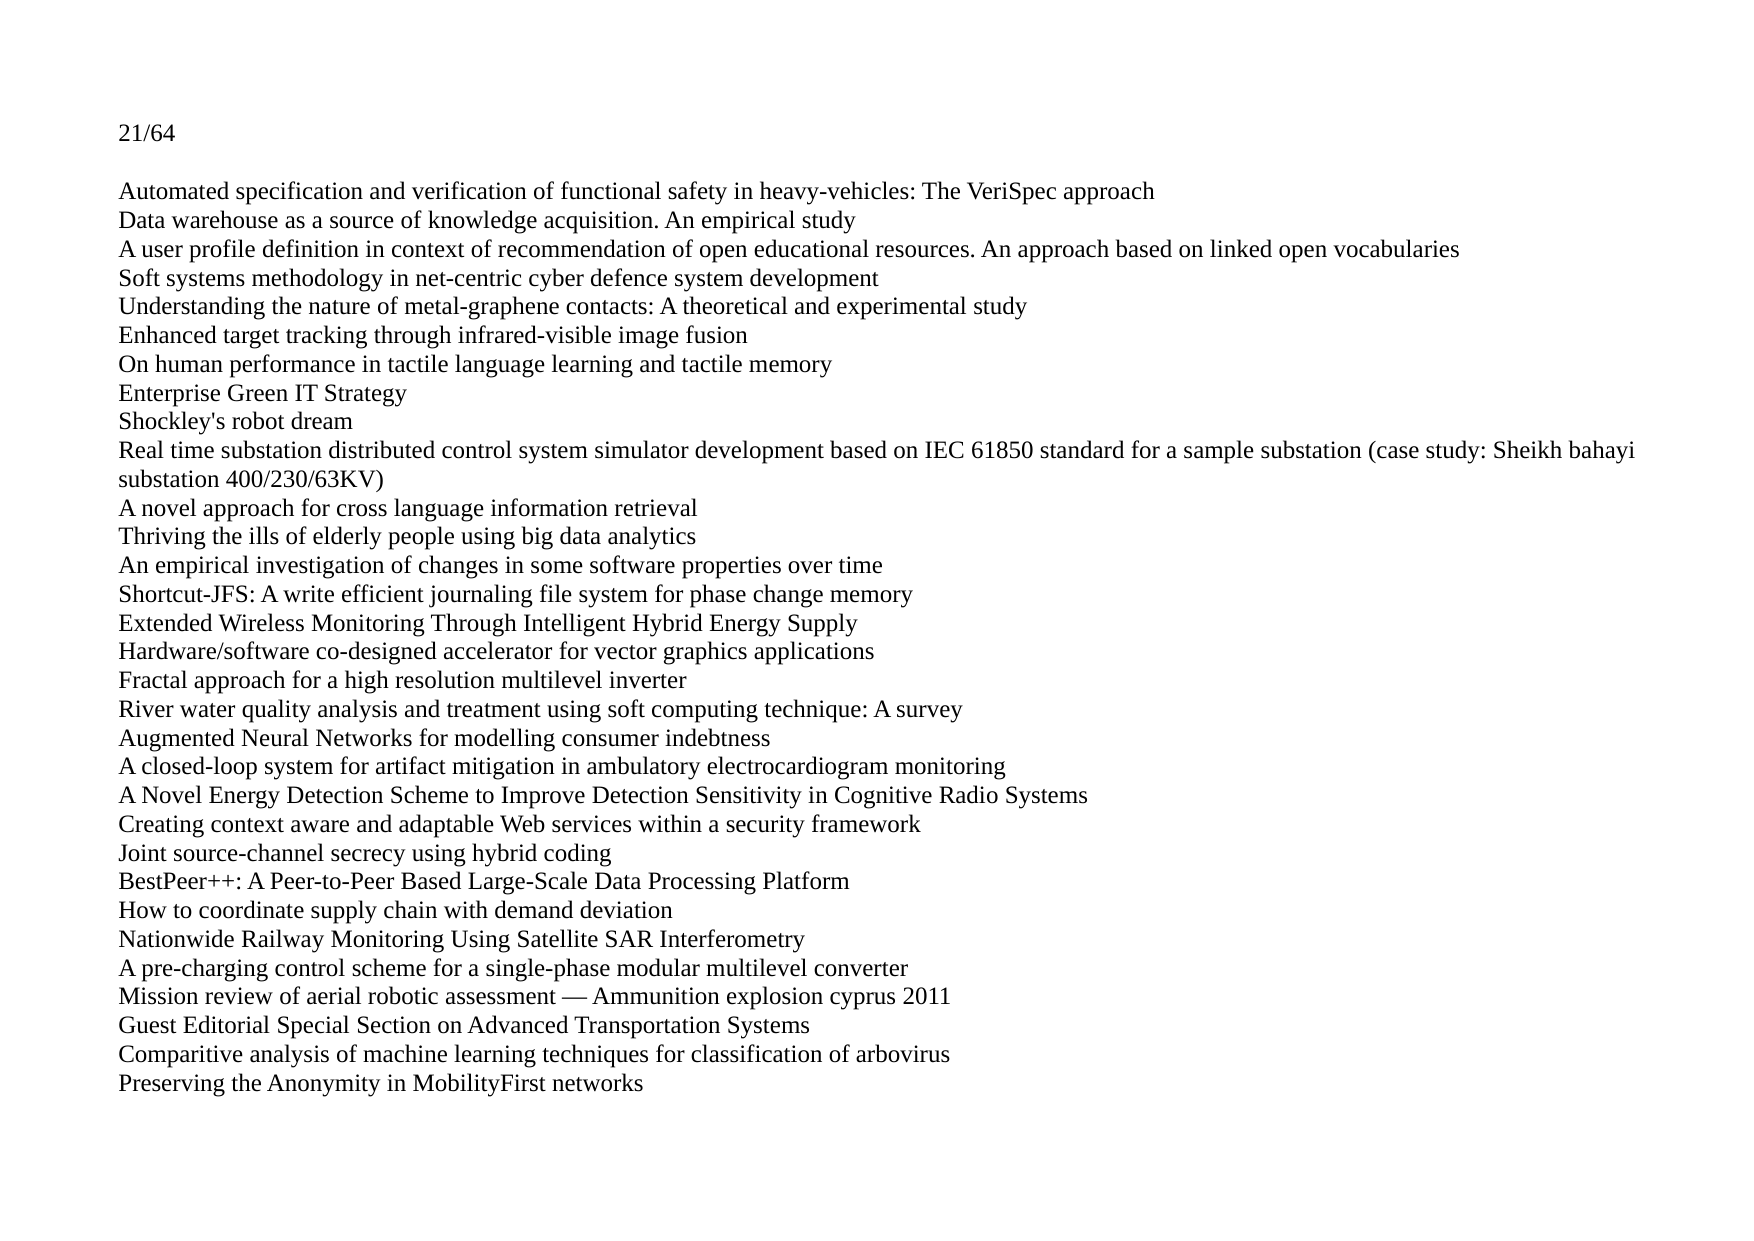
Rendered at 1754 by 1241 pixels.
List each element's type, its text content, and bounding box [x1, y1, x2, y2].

text Extended Wireless Monitoring Through Intelligent Hybrid Energy Supply [118, 608, 1636, 636]
text A novel approach for cross language information retrieval [118, 493, 1636, 521]
text Fractal approach for a high resolution multilevel inverter [118, 665, 1636, 694]
text River water quality analysis and treatment using soft computing technique: A survey [118, 694, 1636, 723]
text Hardware/software co-designed accelerator for vector graphics applications [118, 636, 1636, 665]
text Real time substation distributed control system simulator development based on IEC 61850 standard for a sample substation (case study: Sheikh bahayi substation 400/230/63KV) [118, 435, 1636, 493]
text A Novel Energy Detection Scheme to Improve Detection Sensitivity in Cognitive Radio Systems [118, 780, 1636, 809]
text Shortcut-JFS: A write efficient journaling file system for phase change memory [118, 579, 1636, 608]
text Soft systems methodology in net-centric cyber defence system development [118, 263, 1636, 291]
text Shockley's robot dream [118, 406, 1636, 435]
text A pre-charging control scheme for a single-phase modular multilevel converter [118, 953, 1636, 981]
text Nationwide Railway Monitoring Using Satellite SAR Interferometry [118, 924, 1636, 953]
text On human performance in tactile language learning and tactile memory [118, 349, 1636, 378]
text BestPeer++: A Peer-to-Peer Based Large-Scale Data Processing Platform [118, 866, 1636, 895]
text An empirical investigation of changes in some software properties over time [118, 550, 1636, 579]
text Creating context aware and adaptable Web services within a security framework [118, 809, 1636, 838]
text Thriving the ills of elderly people using big data analytics [118, 521, 1636, 550]
text Comparitive analysis of machine learning techniques for classification of arbovirus [118, 1039, 1636, 1068]
text Data warehouse as a source of knowledge acquisition. An empirical study [118, 205, 1636, 234]
text Mission review of aerial robotic assessment — Ammunition explosion cyprus 2011 [118, 981, 1636, 1010]
text Preserving the Anonymity in MobilityFirst networks [118, 1068, 1636, 1096]
text Understanding the nature of metal-graphene contacts: A theoretical and experimental study [118, 291, 1636, 320]
text Joint source-channel secrecy using hybrid coding [118, 838, 1636, 866]
text Guest Editorial Special Section on Advanced Transportation Systems [118, 1010, 1636, 1039]
text A closed-loop system for artifact mitigation in ambulatory electrocardiogram monitoring [118, 751, 1636, 780]
text Automated specification and verification of functional safety in heavy-vehicles: The VeriSpec approach [118, 176, 1636, 205]
text Augmented Neural Networks for modelling consumer indebtness [118, 723, 1636, 751]
text Enterprise Green IT Strategy [118, 378, 1636, 406]
text How to coordinate supply chain with demand deviation [118, 895, 1636, 924]
text A user profile definition in context of recommendation of open educational resources. An approach based on linked open vocabularies [118, 234, 1636, 263]
text Enhanced target tracking through infrared-visible image fusion [118, 320, 1636, 349]
